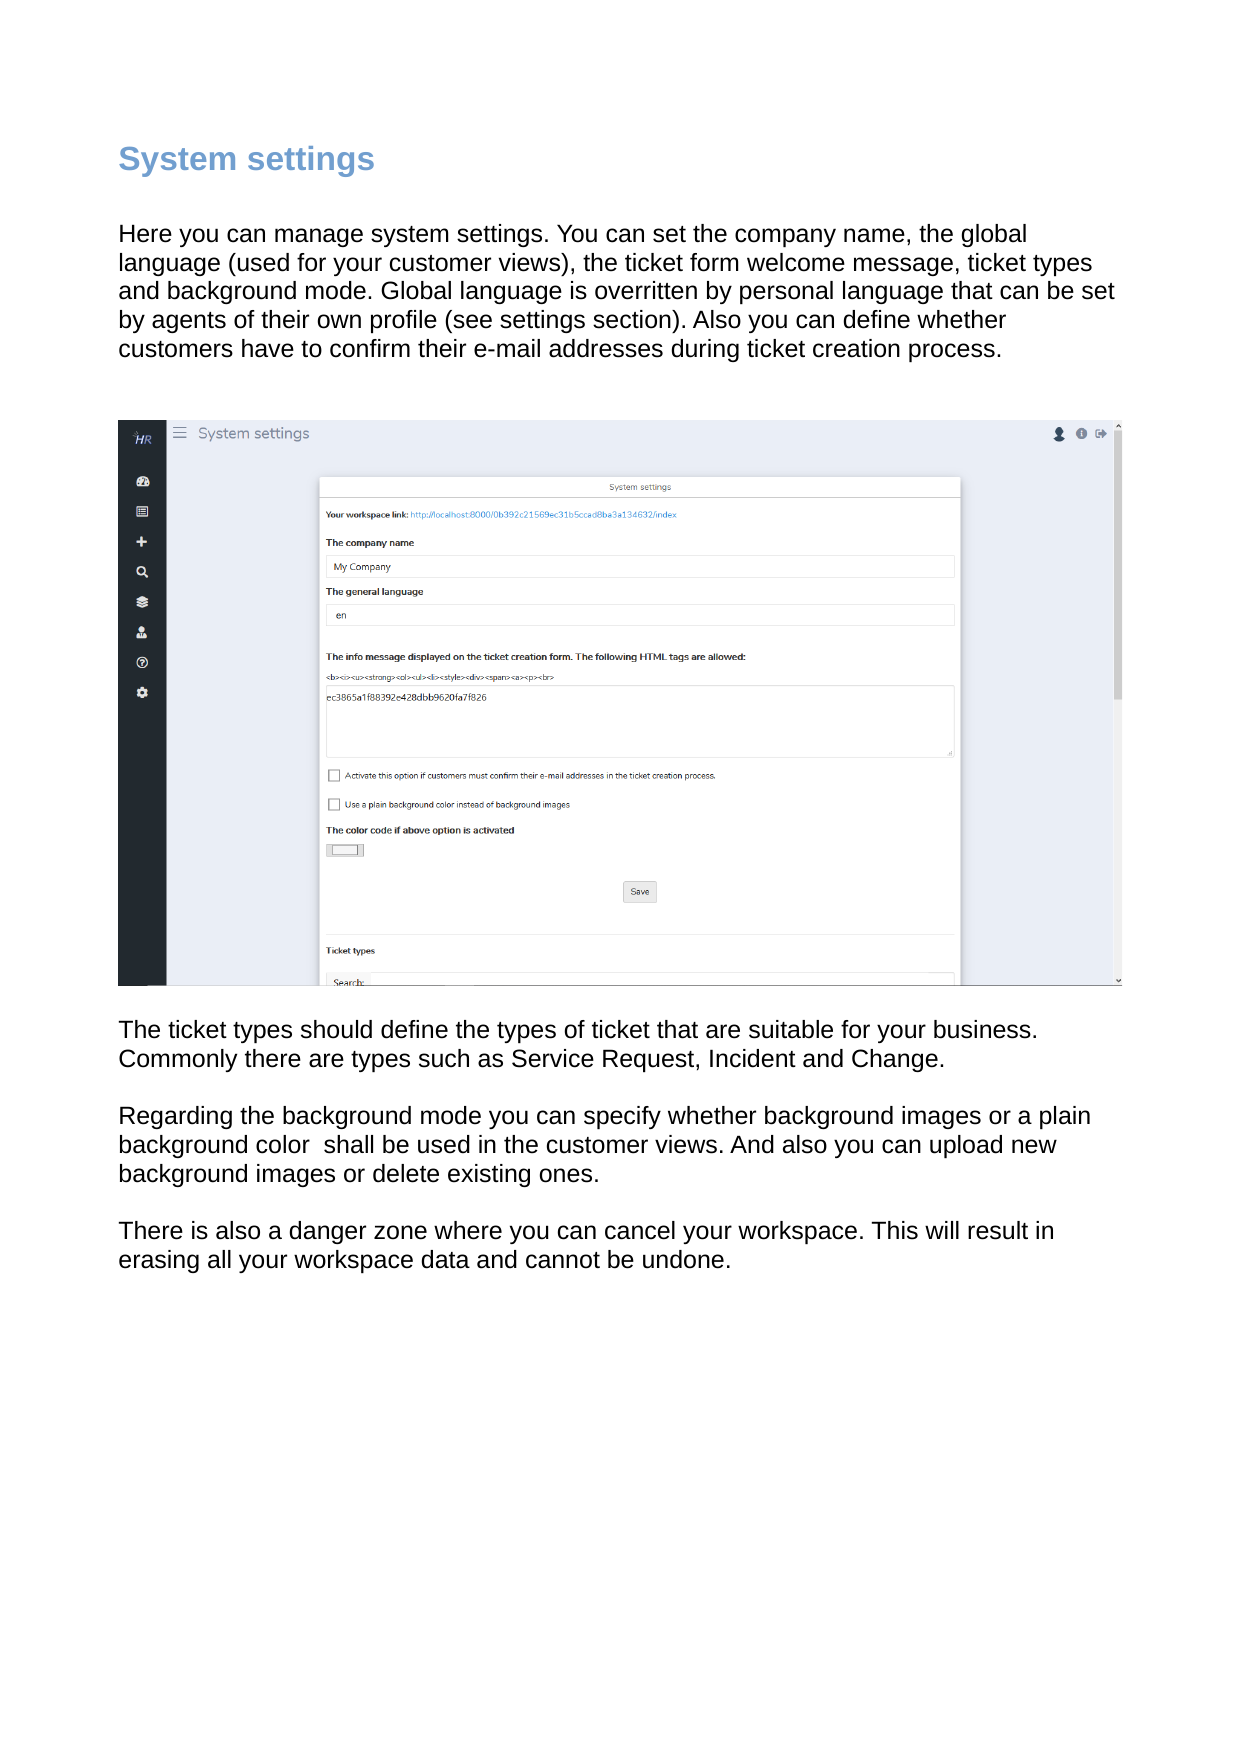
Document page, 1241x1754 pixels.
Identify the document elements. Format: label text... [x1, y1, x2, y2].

text Regarding the background mode you can specify whether background images or a plain background color shall be used in the customer views. And also you can upload new background images or delete existing ones. [118, 1101, 1122, 1187]
text Here you can manage system settings. You can set the company name, the global language (used for your customer views), the ticket form welcome message, ticket types and background mode. Global language is overritten by personal language that can be set by agents of their own profile (see settings section). Also you can define whether customers have to confirm their e-mail addresses during ticket creation process. [118, 219, 1122, 363]
text There is also a danger zone where you can cancel your workspace. This will result in erasing all your workspace data and cannot be undone. [118, 1216, 1122, 1273]
subtitle System settings [118, 139, 1122, 178]
text The ticket types should define the types of ticket that are suitable for your business. Commonly there are types such as Service Request, Incident and Change. [118, 1015, 1122, 1072]
picture [118, 420, 1123, 986]
